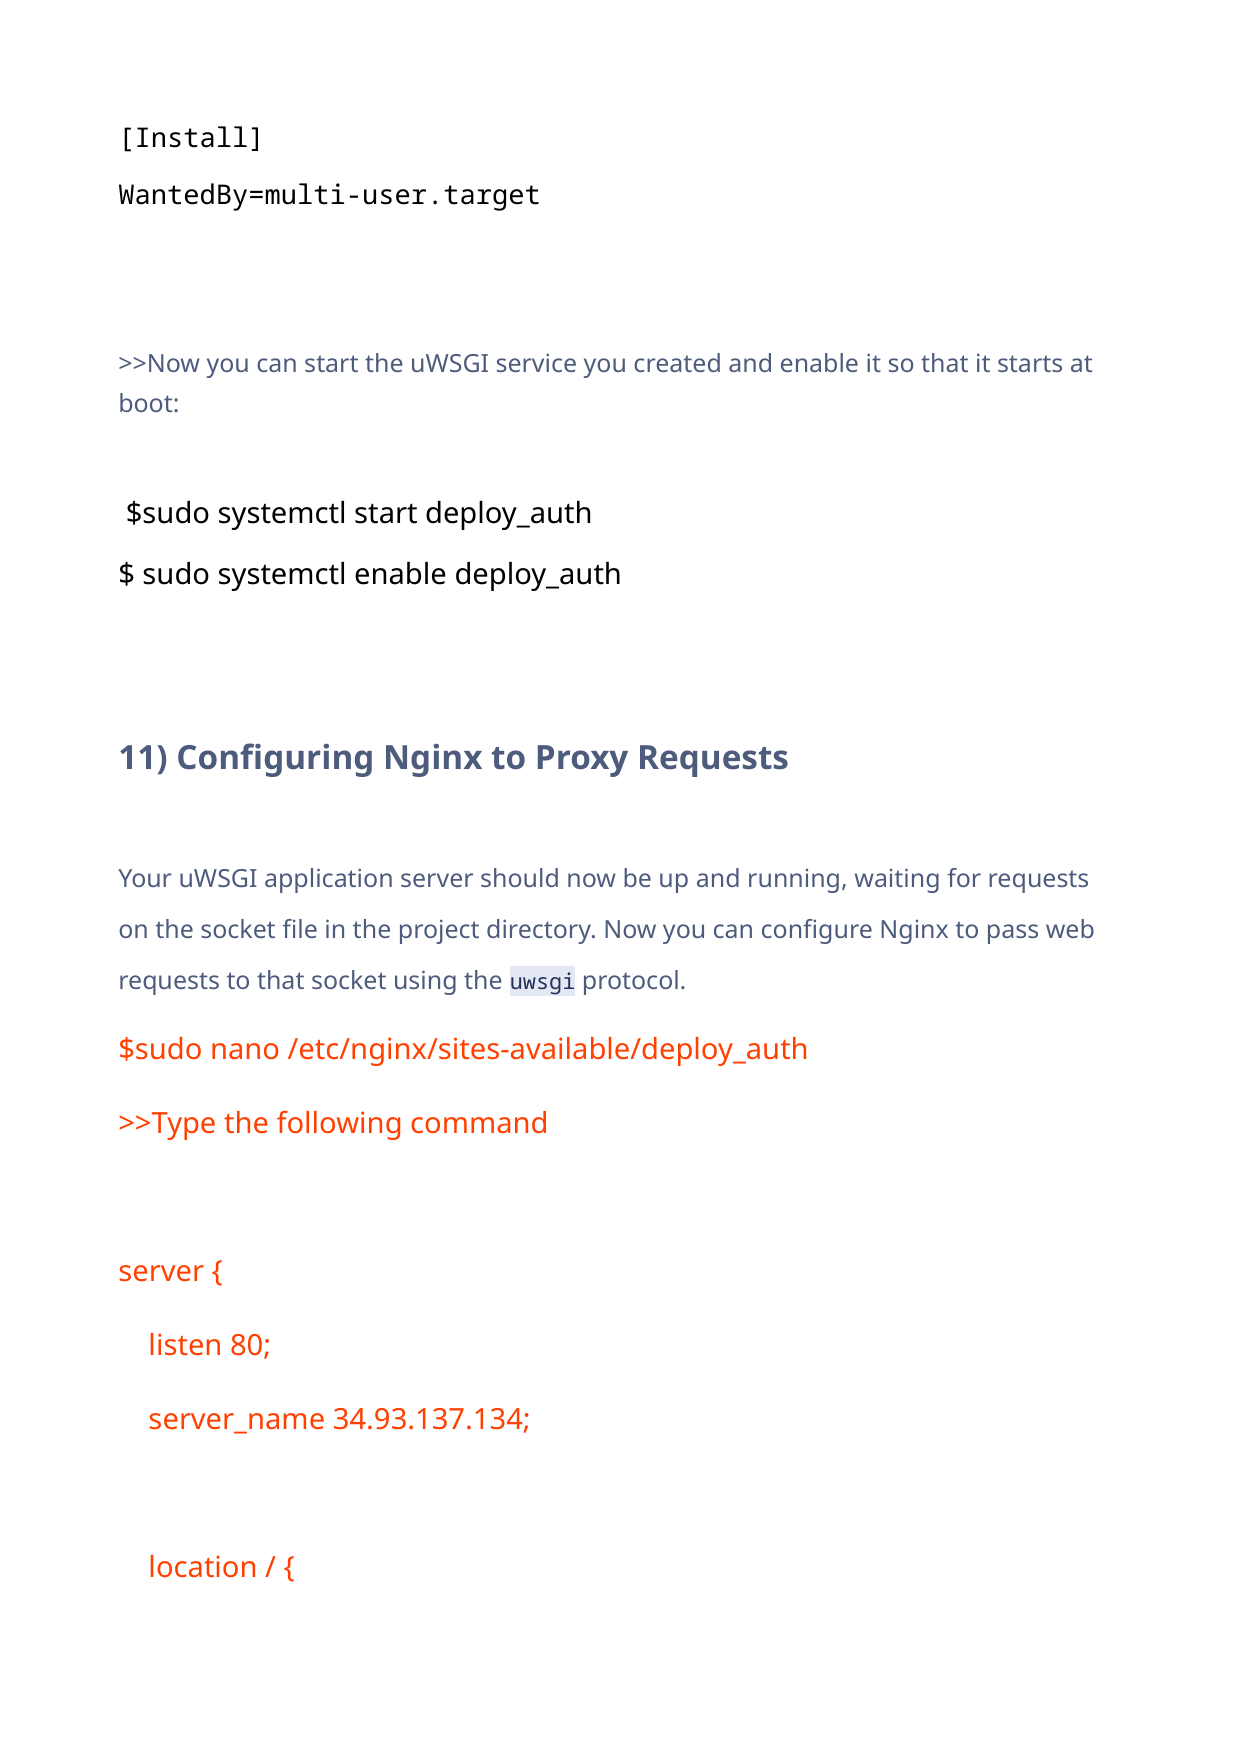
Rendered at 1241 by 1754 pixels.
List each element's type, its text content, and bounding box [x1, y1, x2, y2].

subtitle 11) Configuring Nginx to Proxy Requests [118, 733, 1122, 779]
text location / { [118, 1546, 1122, 1586]
text server_name 34.93.137.134; [118, 1398, 1122, 1438]
text [Install] [118, 118, 1122, 155]
text WantedBy=multi-user.target [118, 175, 1122, 212]
text server { [118, 1250, 1122, 1290]
text $sudo nano /etc/nginx/sites-available/deploy_auth [118, 1028, 1122, 1068]
text >>Type the following command [118, 1102, 1122, 1142]
text >>Now you can start the uWSGI service you created and enable it so that it starts at boot: [118, 346, 1122, 419]
text Your uWSGI application server should now be up and running, waiting for requests on the socket file in the project directory. Now you can configure Nginx to pass web requests to that socket using the uwsgi protocol. [118, 860, 1122, 996]
text $ sudo systemctl enable deploy_auth [118, 553, 1122, 593]
text listen 80; [118, 1324, 1122, 1364]
text $sudo systemctl start deploy_auth [118, 493, 1122, 532]
